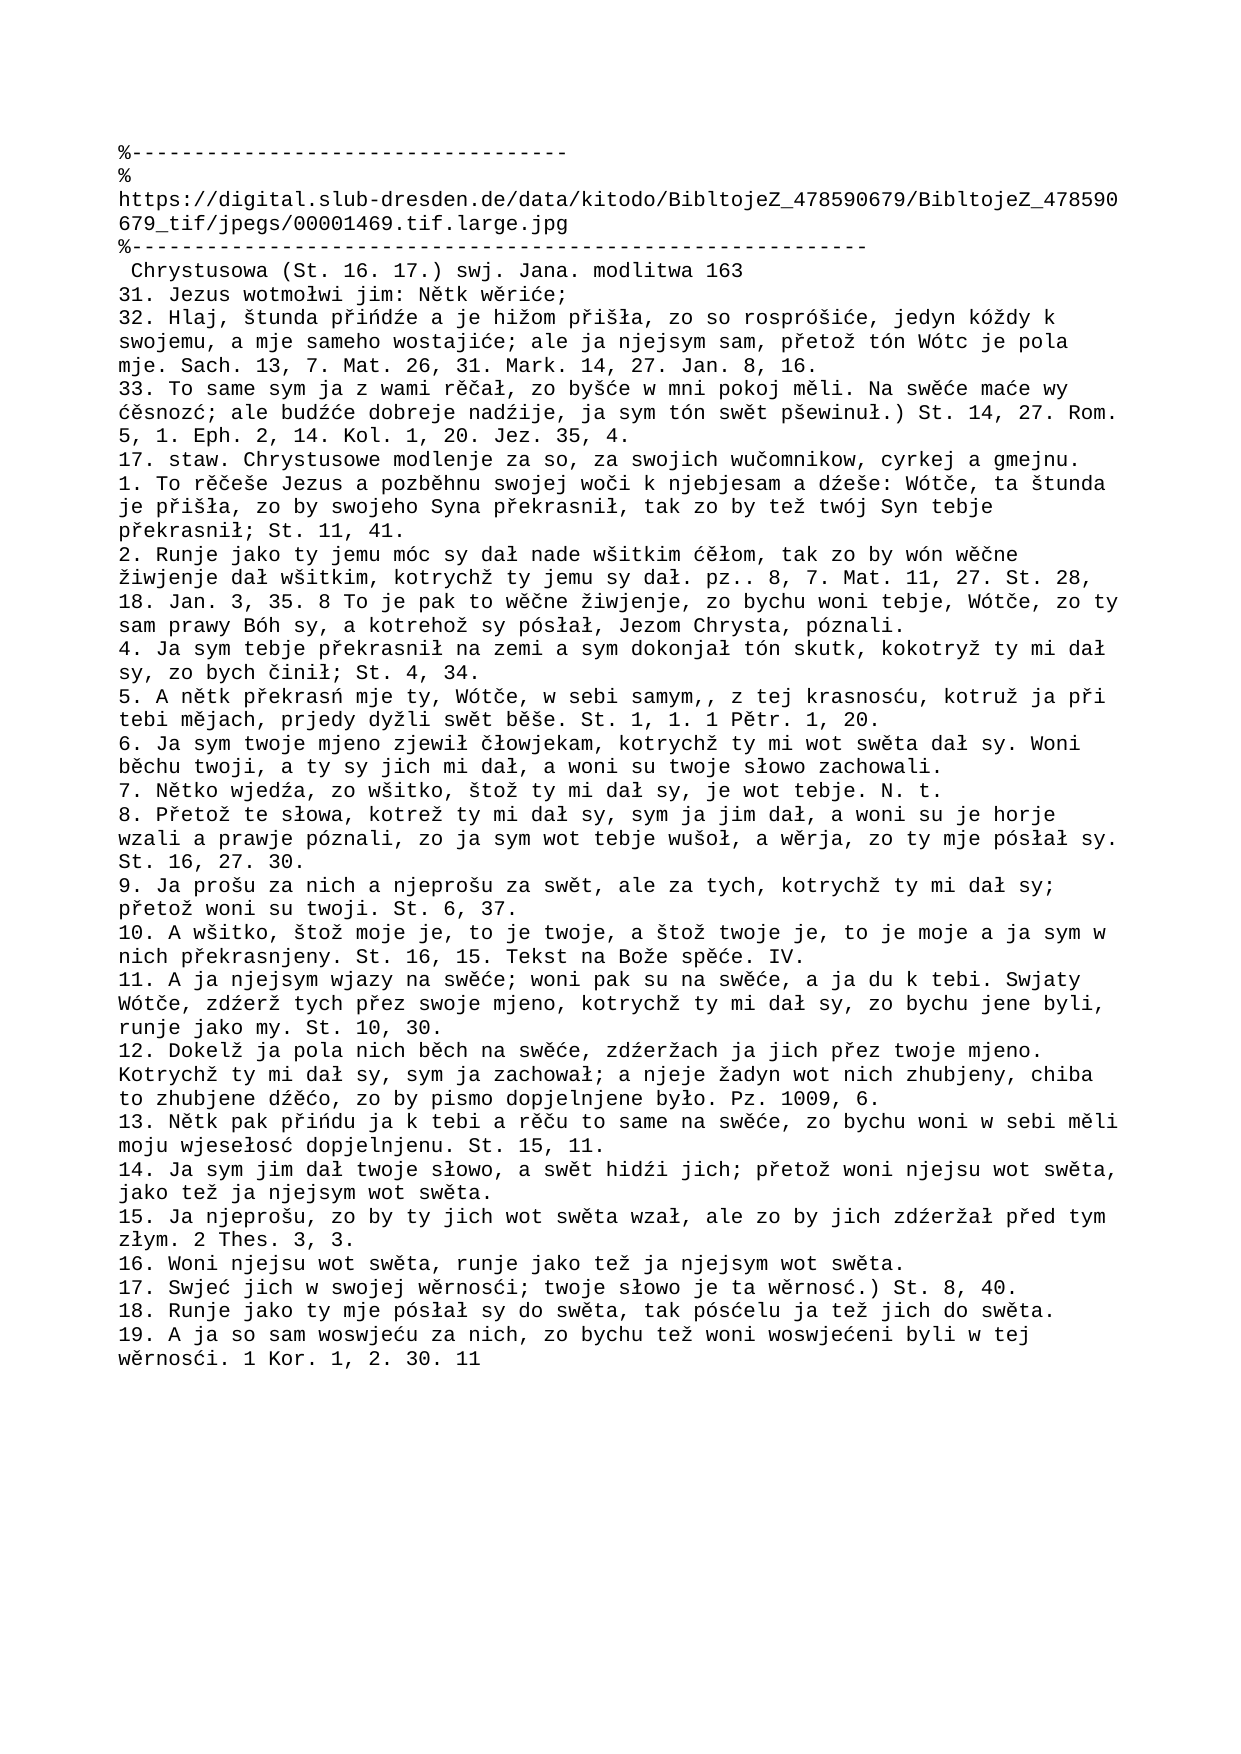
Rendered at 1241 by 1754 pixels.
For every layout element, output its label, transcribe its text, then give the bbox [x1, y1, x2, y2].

text 17. Swjeć jich w swojej wěrnosći; twoje słowo je ta wěrnosć.) St. 8, 40. [118, 1277, 1122, 1300]
text 18. Runje jako ty mje pósłał sy do swěta, tak pósćelu ja tež jich do swěta. [118, 1300, 1122, 1324]
text 16. Woni njejsu wot swěta, runje jako tež ja njejsym wot swěta. [118, 1253, 1122, 1277]
text 2. Runje jako ty jemu móc sy dał nade wšitkim ćěłom, tak zo by wón wěčne žiwjenje dał wšitkim, kotrychž ty jemu sy dał. pz.. 8, 7. Mat. 11, 27. St. 28, 18. Jan. 3, 35. 8 To je pak to wěčne žiwjenje, zo bychu woni tebje, Wótče, zo ty sam prawy Bóh sy, a kotrehož sy pósłał, Jezom Chrysta, póznali. [118, 544, 1122, 638]
text 6. Ja sym twoje mjeno zjewił čłowjekam, kotrychž ty mi wot swěta dał sy. Woni běchu twoji, a ty sy jich mi dał, a woni su twoje słowo zachowali. [118, 733, 1122, 780]
text 11. A ja njejsym wjazy na swěće; woni pak su na swěće, a ja du k tebi. Swjaty Wótče, zdźerž tych přez swoje mjeno, kotrychž ty mi dał sy, zo bychu jene byli, runje jako my. St. 10, 30. [118, 969, 1122, 1040]
text Chrystusowa (St. 16. 17.) swj. Jana. modlitwa 163 [118, 260, 1122, 284]
text %----------------------------------- [118, 142, 1122, 165]
text 14. Ja sym jim dał twoje słowo, a swět hidźi jich; přetož woni njejsu wot swěta, jako tež ja njejsym wot swěta. [118, 1158, 1122, 1206]
text 12. Dokelž ja pola nich běch na swěće, zdźeržach ja jich přez twoje mjeno. Kotrychž ty mi dał sy, sym ja zachował; a njeje žadyn wot nich zhubjeny, chiba to zhubjene dźěćo, zo by pismo dopjelnjene było. Pz. 1009, 6. [118, 1040, 1122, 1111]
text 4. Ja sym tebje překrasnił na zemi a sym dokonjał tón skutk, kokotryž ty mi dał sy, zo bych činił; St. 4, 34. [118, 638, 1122, 686]
text 17. staw. Chrystusowe modlenje za so, za swojich wučomnikow, cyrkej a gmejnu. [118, 449, 1122, 473]
text 8. Přetož te słowa, kotrež ty mi dał sy, sym ja jim dał, a woni su je horje wzali a prawje póznali, zo ja sym wot tebje wušoł, a wěrja, zo ty mje pósłał sy. St. 16, 27. 30. [118, 804, 1122, 875]
text 1. To rěčeše Jezus a pozběhnu swojej woči k njebjesam a dźeše: Wótče, ta štunda je přišła, zo by swojeho Syna překrasnił, tak zo by tež twój Syn tebje překrasnił; St. 11, 41. [118, 473, 1122, 544]
text 9. Ja prošu za nich a njeprošu za swět, ale za tych, kotrychž ty mi dał sy; přetož woni su twoji. St. 6, 37. [118, 875, 1122, 922]
text 7. Nětko wjedźa, zo wšitko, štož ty mi dał sy, je wot tebje. N. t. [118, 780, 1122, 804]
text % https://digital.slub-dresden.de/data/kitodo/BibltojeZ_478590679/BibltojeZ_478590679_tif/jpegs/00001469.tif.large.jpg [118, 165, 1122, 236]
text 32. Hlaj, štunda přińdźe a je hižom přišła, zo so rospróšiće, jedyn kóždy k swojemu, a mje sameho wostajiće; ale ja njejsym sam, přetož tón Wótc je pola mje. Sach. 13, 7. Mat. 26, 31. Mark. 14, 27. Jan. 8, 16. [118, 307, 1122, 378]
text 10. A wšitko, štož moje je, to je twoje, a štož twoje je, to je moje a ja sym w nich překrasnjeny. St. 16, 15. Tekst na Bože spěće. IV. [118, 922, 1122, 969]
text %----------------------------------------------------------- [118, 236, 1122, 260]
text 5. A nětk překrasń mje ty, Wótče, w sebi samym,, z tej krasnosću, kotruž ja při tebi mějach, prjedy dyžli swět běše. St. 1, 1. 1 Pětr. 1, 20. [118, 686, 1122, 733]
text 19. A ja so sam woswjeću za nich, zo bychu tež woni woswjećeni byli w tej wěrnosći. 1 Kor. 1, 2. 30. 11 [118, 1324, 1122, 1371]
text 13. Nětk pak přińdu ja k tebi a rěču to same na swěće, zo bychu woni w sebi měli moju wjesełosć dopjelnjenu. St. 15, 11. [118, 1111, 1122, 1158]
text 33. To same sym ja z wami rěčał, zo byšće w mni pokoj měli. Na swěće maće wy ćěsnozć; ale budźće dobreje nadźije, ja sym tón swět pšewinuł.) St. 14, 27. Rom. 5, 1. Eph. 2, 14. Kol. 1, 20. Jez. 35, 4. [118, 378, 1122, 449]
text 15. Ja njeprošu, zo by ty jich wot swěta wzał, ale zo by jich zdźeržał před tym złym. 2 Thes. 3, 3. [118, 1206, 1122, 1253]
text 31. Jezus wotmołwi jim: Nětk wěriće; [118, 284, 1122, 307]
